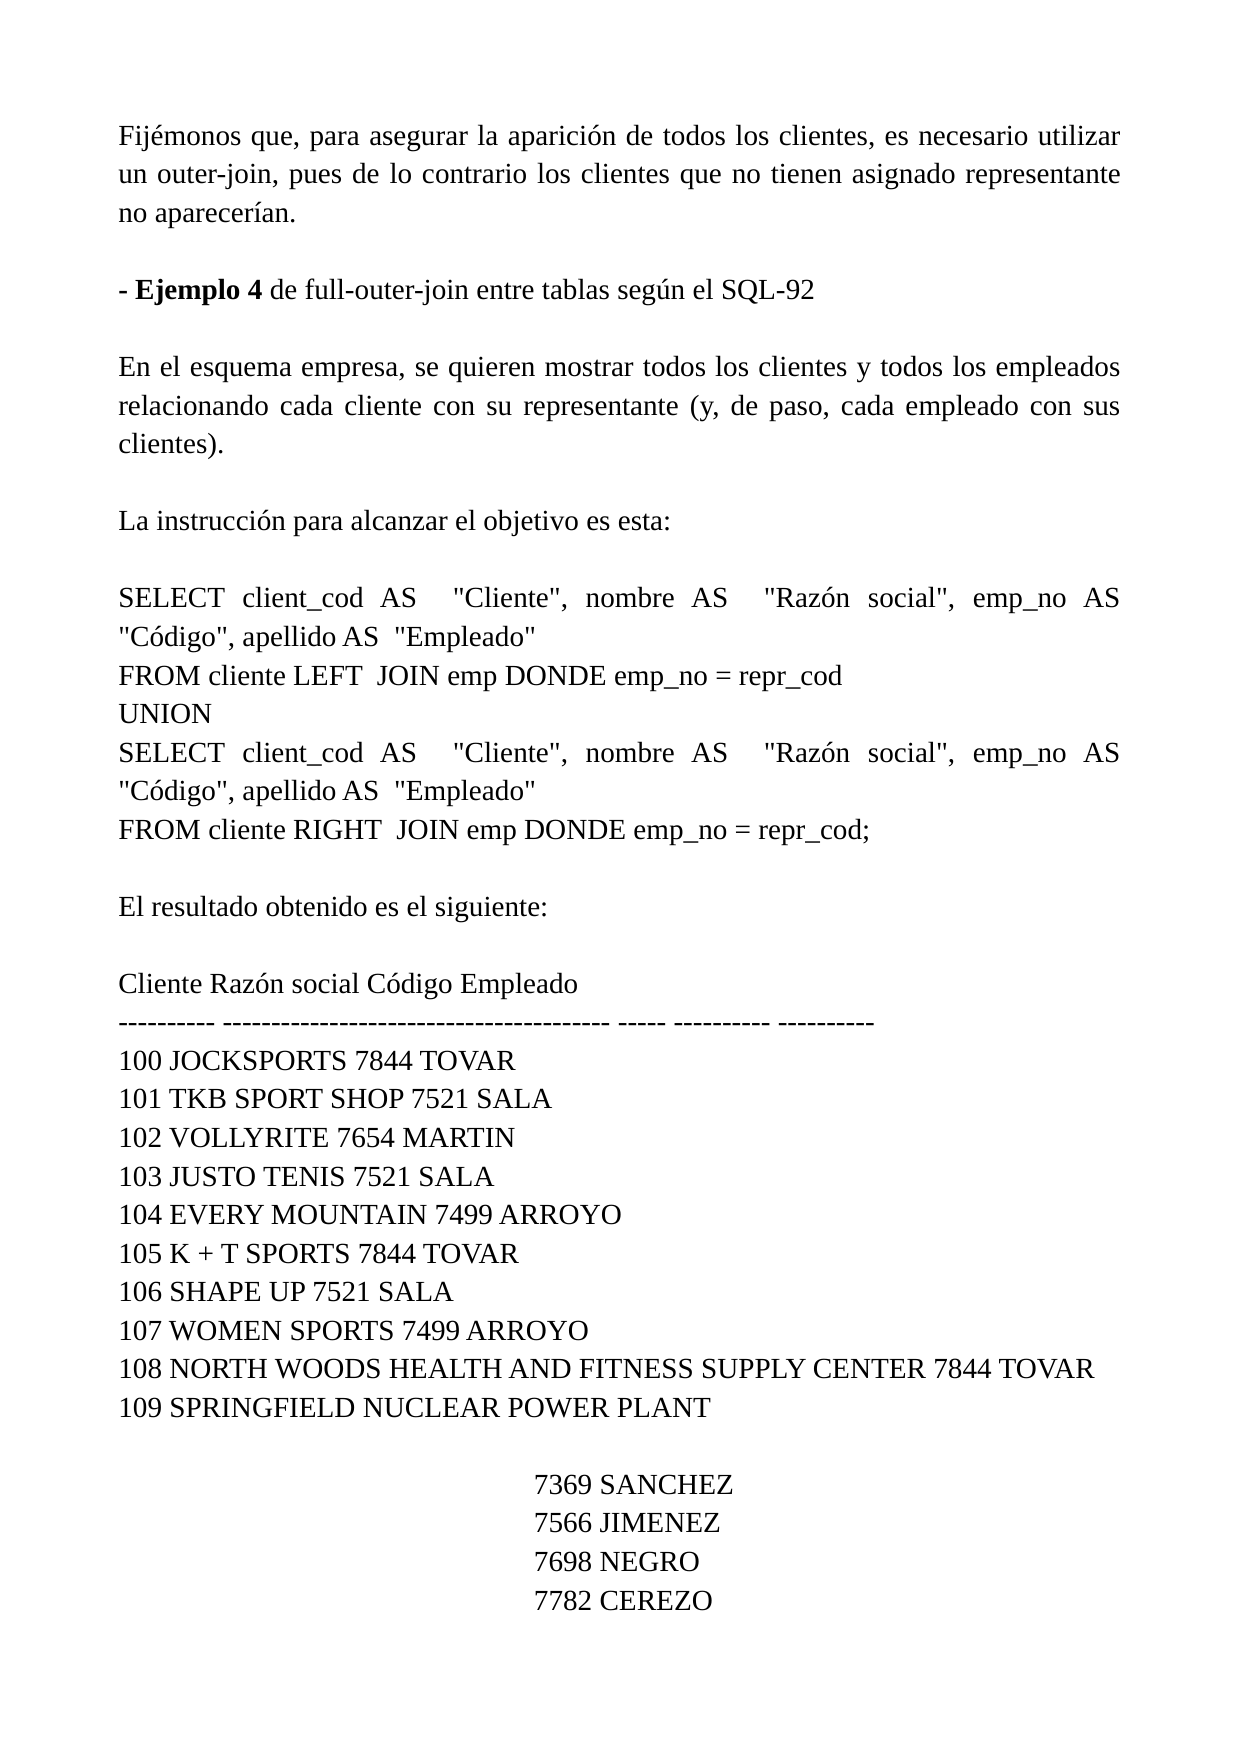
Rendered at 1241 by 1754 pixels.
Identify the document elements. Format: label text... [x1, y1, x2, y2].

text 101 TKB SPORT SHOP 7521 SALA [118, 1082, 1122, 1115]
text 7698 NEGRO [118, 1544, 1122, 1578]
text 7369 SANCHEZ [118, 1467, 1122, 1501]
text 107 WOMEN SPORTS 7499 ARROYO [118, 1313, 1122, 1346]
text ---------- ---------------------------------------- ----- ---------- ---------- [118, 1004, 1122, 1038]
text 103 JUSTO TENIS 7521 SALA [118, 1159, 1122, 1192]
text 109 SPRINGFIELD NUCLEAR POWER PLANT [118, 1390, 1122, 1423]
text 104 EVERY MOUNTAIN 7499 ARROYO [118, 1197, 1122, 1231]
text Cliente Razón social Código Empleado [118, 966, 1122, 999]
text FROM cliente RIGHT JOIN emp DONDE emp_no = repr_cod; [118, 812, 1122, 845]
text El resultado obtenido es el siguiente: [118, 889, 1122, 922]
text 105 K + T SPORTS 7844 TOVAR [118, 1236, 1122, 1269]
text La instrucción para alcanzar el objetivo es esta: [118, 503, 1122, 537]
text SELECT client_cod AS "Cliente", nombre AS "Razón social", emp_no AS "Código", apellido AS "Empleado" [118, 581, 1122, 653]
text 106 SHAPE UP 7521 SALA [118, 1274, 1122, 1308]
text 7566 JIMENEZ [118, 1506, 1122, 1539]
text En el esquema empresa, se quieren mostrar todos los clientes y todos los empleados relacionando cada cliente con su representante (y, de paso, cada empleado con sus clientes). [118, 349, 1122, 460]
text 100 JOCKSPORTS 7844 TOVAR [118, 1043, 1122, 1077]
text 102 VOLLYRITE 7654 MARTIN [118, 1120, 1122, 1154]
text UNION [118, 696, 1122, 730]
text 7782 CEREZO [118, 1583, 1122, 1616]
text FROM cliente LEFT JOIN emp DONDE emp_no = repr_cod [118, 658, 1122, 691]
text - Ejemplo 4 de full-outer-join entre tablas según el SQL-92 [118, 272, 1122, 306]
text SELECT client_cod AS "Cliente", nombre AS "Razón social", emp_no AS "Código", apellido AS "Empleado" [118, 735, 1122, 807]
text Fijémonos que, para asegurar la aparición de todos los clientes, es necesario utilizar un outer-join, pues de lo contrario los clientes que no tienen asignado representante no aparecerían. [118, 118, 1122, 229]
text 108 NORTH WOODS HEALTH AND FITNESS SUPPLY CENTER 7844 TOVAR [118, 1351, 1122, 1385]
